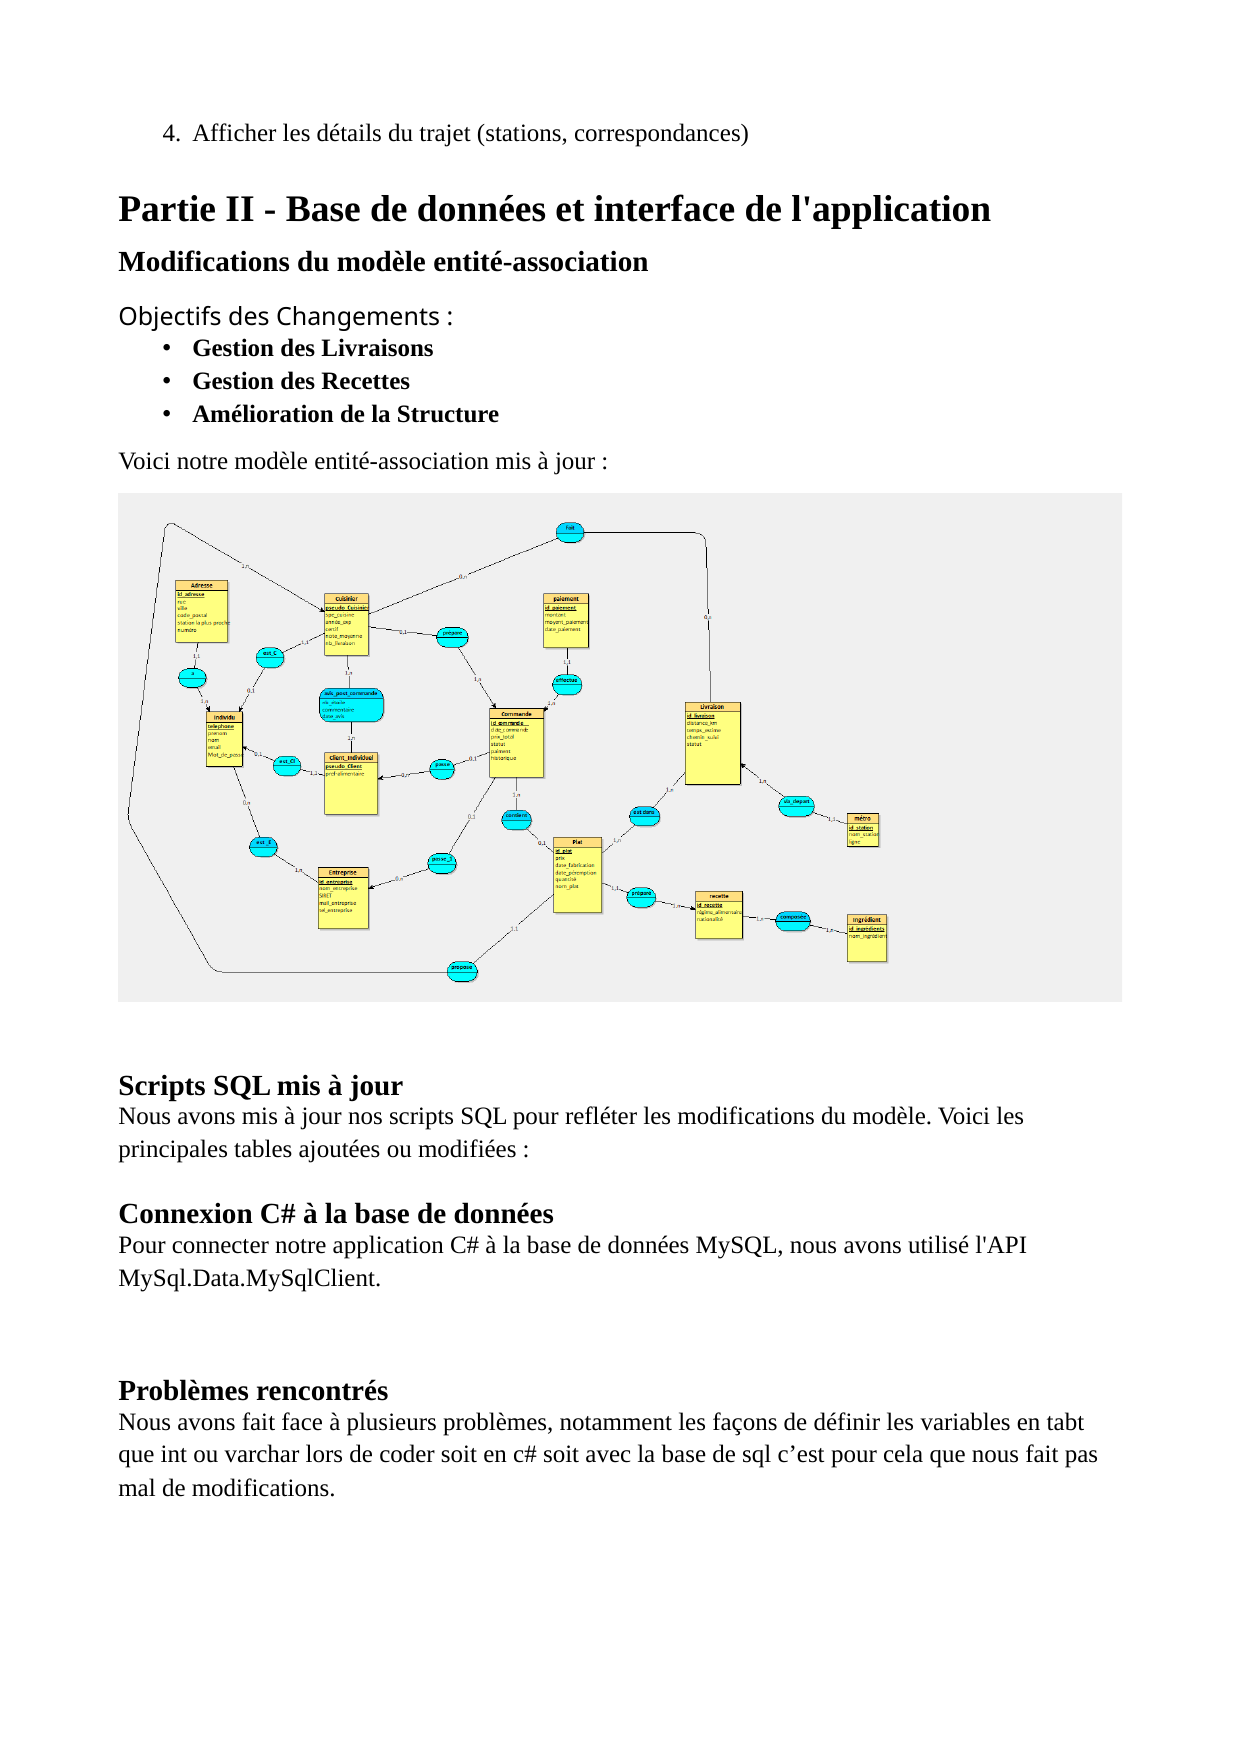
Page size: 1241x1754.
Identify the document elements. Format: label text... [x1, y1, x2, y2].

text Nous avons fait face à plusieurs problèmes, notamment les façons de définir les variables en tabt que int ou varchar lors de coder soit en c# soit avec la base de sql c’est pour cela que nous fait pas mal de modifications. [118, 1407, 1122, 1501]
list Afficher les détails du trajet (stations, correspondances) [162, 118, 1122, 147]
subtitle Objectifs des Changements : [118, 299, 1122, 333]
list Amélioration de la Structure [162, 399, 1122, 427]
text Voici notre modèle entité-association mis à jour : [118, 446, 1122, 475]
subtitle Connexion C# à la base de données [118, 1197, 1122, 1230]
list Gestion des Livraisons [162, 333, 1122, 361]
subtitle Modifications du modèle entité-association [118, 244, 1122, 278]
list Gestion des Recettes [162, 366, 1122, 394]
text Pour connecter notre application C# à la base de données MySQL, nous avons utilisé l'API MySql.Data.MySqlClient. [118, 1230, 1122, 1292]
subtitle Problèmes rencontrés [118, 1373, 1122, 1407]
text Nous avons mis à jour nos scripts SQL pour refléter les modifications du modèle. Voici les principales tables ajoutées ou modifiées : [118, 1101, 1122, 1163]
subtitle Scripts SQL mis à jour [118, 1068, 1122, 1101]
subtitle Partie II - Base de données et interface de l'application [118, 187, 1122, 230]
